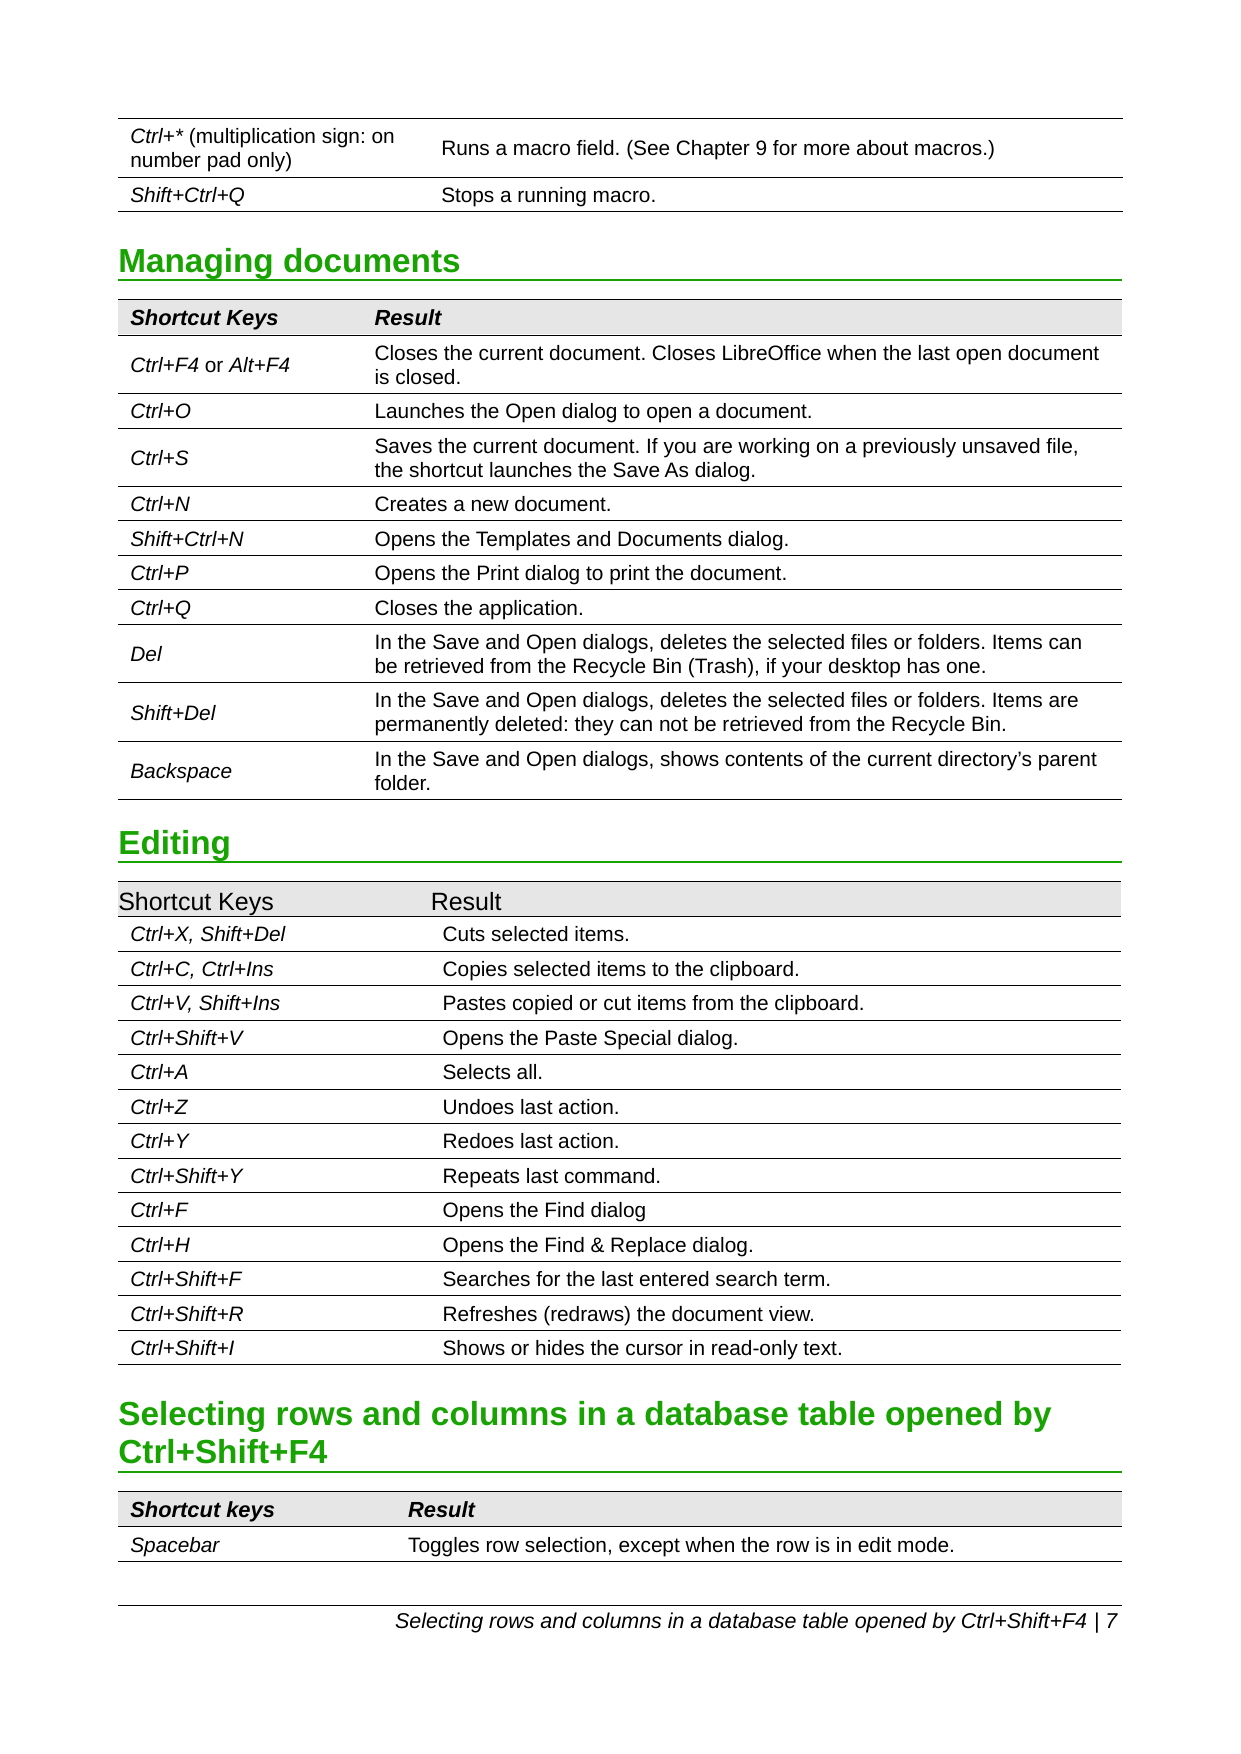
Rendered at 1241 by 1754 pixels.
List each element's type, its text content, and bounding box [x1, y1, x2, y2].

table_cell Ctrl+O [118, 394, 362, 427]
table_cell Ctrl+Y [118, 1124, 431, 1157]
subtitle Editing [118, 823, 1122, 861]
table_header Shortcut Keys [118, 882, 431, 916]
table_cell Backspace [118, 742, 362, 799]
subtitle Selecting rows and columns in a database table opened by Ctrl+Shift+F4 [118, 1394, 1122, 1471]
table_cell Pastes copied or cut items from the clipboard. [431, 986, 1121, 1019]
table_cell Ctrl+X, Shift+Del [118, 917, 431, 951]
table_cell Shift+Ctrl+Q [118, 178, 429, 211]
table_cell Ctrl+Shift+I [118, 1331, 431, 1364]
table_cell Shift+Del [118, 683, 362, 741]
table_header Result [362, 300, 1122, 334]
table_cell Runs a macro field. (See Chapter 9 for more about macros.) [429, 119, 1123, 177]
table_cell Ctrl+A [118, 1055, 431, 1088]
table_cell Undoes last action. [431, 1090, 1121, 1123]
table_cell Shows or hides the cursor in read-only text. [431, 1331, 1121, 1364]
table_cell Ctrl+Shift+V [118, 1021, 431, 1054]
table_cell Ctrl+Shift+R [118, 1296, 431, 1330]
table_cell Toggles row selection, except when the row is in edit mode. [396, 1527, 1122, 1561]
table_cell Closes the current document. Closes LibreOffice when the last open document is closed. [362, 336, 1122, 393]
table_header Shortcut Keys [118, 300, 362, 334]
table_cell Repeats last command. [431, 1159, 1121, 1192]
table_header Shortcut keys [118, 1492, 396, 1526]
table_cell Ctrl+S [118, 429, 362, 486]
table_cell Ctrl+F4 or Alt+F4 [118, 336, 362, 393]
table_cell Opens the Paste Special dialog. [431, 1021, 1121, 1054]
table_cell Ctrl+Z [118, 1090, 431, 1123]
table_cell Del [118, 625, 362, 682]
table_cell In the Save and Open dialogs, deletes the selected files or folders. Items are permanently deleted: they can not be retrieved from the Recycle Bin. [362, 683, 1122, 741]
table_cell Copies selected items to the clipboard. [431, 952, 1121, 985]
table_cell In the Save and Open dialogs, shows contents of the current directory’s parent folder. [362, 742, 1122, 799]
table_cell Ctrl+P [118, 556, 362, 589]
table_cell Opens the Find dialog [431, 1193, 1121, 1226]
table_cell Ctrl+V, Shift+Ins [118, 986, 431, 1019]
table_cell Opens the Print dialog to print the document. [362, 556, 1122, 589]
table_cell Ctrl+* (multiplication sign: on number pad only) [118, 119, 429, 177]
table_cell Stops a running macro. [429, 178, 1123, 211]
table_cell Ctrl+C, Ctrl+Ins [118, 952, 431, 985]
subtitle Managing documents [118, 241, 1122, 279]
table_cell Ctrl+Shift+Y [118, 1159, 431, 1192]
table_header Result [431, 882, 1121, 916]
table_cell Cuts selected items. [431, 917, 1121, 951]
table_cell Closes the application. [362, 590, 1122, 624]
table_header Result [396, 1492, 1122, 1526]
table_cell Ctrl+Shift+F [118, 1262, 431, 1295]
table_cell Launches the Open dialog to open a document. [362, 394, 1122, 427]
table_cell Ctrl+N [118, 487, 362, 520]
table_cell Shift+Ctrl+N [118, 521, 362, 555]
table_cell Refreshes (redraws) the document view. [431, 1296, 1121, 1330]
table_cell Saves the current document. If you are working on a previously unsaved file, the shortcut launches the Save As dialog. [362, 429, 1122, 486]
table_cell Searches for the last entered search term. [431, 1262, 1121, 1295]
table_cell Ctrl+F [118, 1193, 431, 1226]
table_cell Redoes last action. [431, 1124, 1121, 1157]
table_cell Ctrl+Q [118, 590, 362, 624]
table_cell Opens the Templates and Documents dialog. [362, 521, 1122, 555]
table_cell Creates a new document. [362, 487, 1122, 520]
table_cell Opens the Find & Replace dialog. [431, 1227, 1121, 1261]
table_cell In the Save and Open dialogs, deletes the selected files or folders. Items can be retrieved from the Recycle Bin (Trash), if your desktop has one. [362, 625, 1122, 682]
table_cell Ctrl+H [118, 1227, 431, 1261]
table_cell Selects all. [431, 1055, 1121, 1088]
table_cell Spacebar [118, 1527, 396, 1561]
